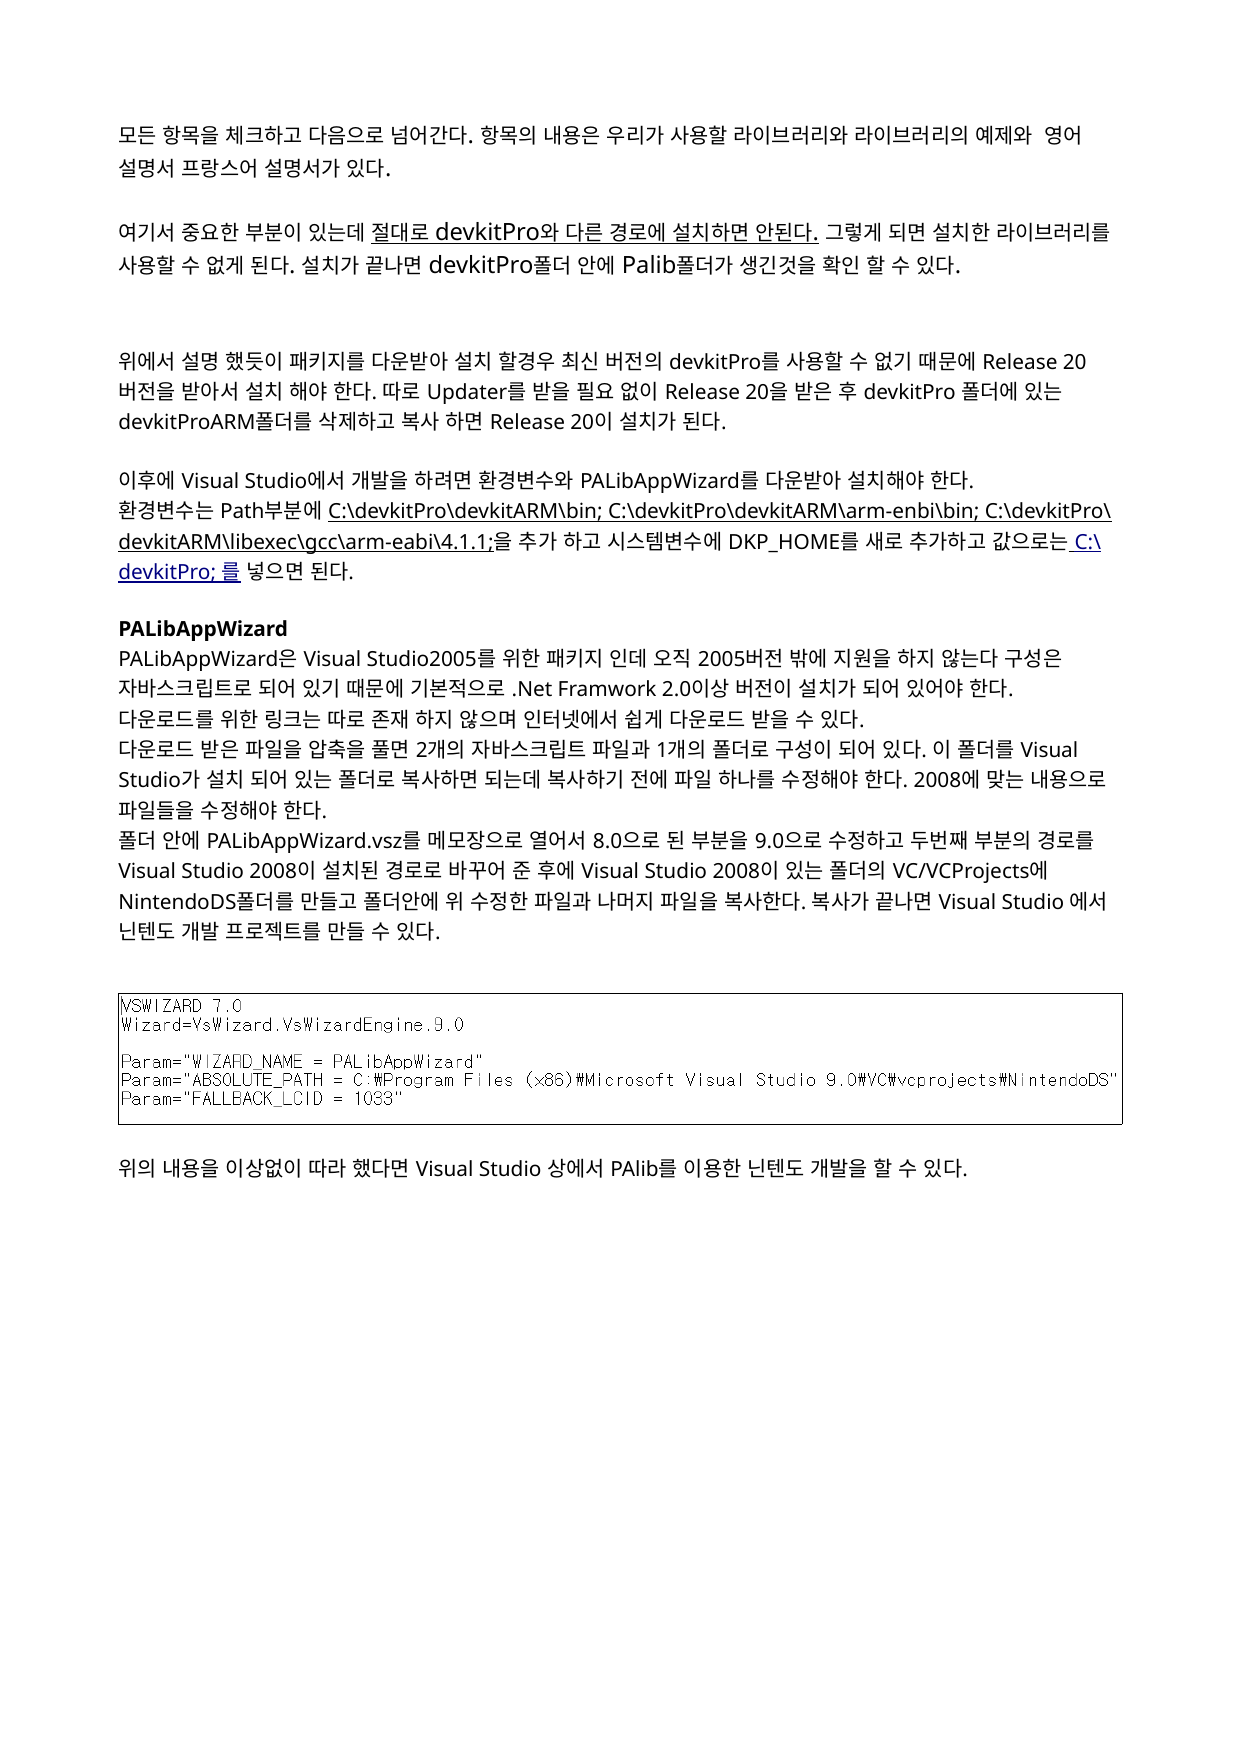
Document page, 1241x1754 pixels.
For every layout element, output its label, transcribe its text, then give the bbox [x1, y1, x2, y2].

text 여기서 중요한 부분이 있는데 절대로 devkitPro와 다른 경로에 설치하면 안된다. 그렇게 되면 설치한 라이브러리를 사용할 수 없게 된다. 설치가 끝나면 devkitPro폴더 안에 Palib폴더가 생긴것을 확인 할 수 있다. [118, 215, 1122, 280]
text 다운로드 받은 파일을 압축을 풀면 2개의 자바스크립트 파일과 1개의 폴더로 구성이 되어 있다. 이 폴더를 Visual Studio가 설치 되어 있는 폴더로 복사하면 되는데 복사하기 전에 파일 하나를 수정해야 한다. 2008에 맞는 내용으로 파일들을 수정해야 한다. [118, 733, 1122, 824]
picture [121, 995, 1119, 1121]
text 모든 항목을 체크하고 다음으로 넘어간다. 항목의 내용은 우리가 사용할 라이브러리와 라이브러리의 예제와 영어 설명서 프랑스어 설명서가 있다. [118, 118, 1122, 183]
text PALibAppWizard은 Visual Studio2005를 위한 패키지 인데 오직 2005버전 밖에 지원을 하지 않는다 구성은 자바스크립트로 되어 있기 때문에 기본적으로 .Net Framwork 2.0이상 버전이 설치가 되어 있어야 한다. [118, 642, 1122, 703]
text 폴더 안에 PALibAppWizard.vsz를 메모장으로 열어서 8.0으로 된 부분을 9.0으로 수정하고 두번째 부분의 경로를 Visual Studio 2008이 설치된 경로로 바꾸어 준 후에 Visual Studio 2008이 있는 폴더의 VC/VCProjects에 NintendoDS폴더를 만들고 폴더안에 위 수정한 파일과 나머지 파일을 복사한다. 복사가 끝나면 Visual Studio 에서 닌텐도 개발 프로젝트를 만들 수 있다. [118, 824, 1122, 946]
text 위에서 설명 했듯이 패키지를 다운받아 설치 할경우 최신 버전의 devkitPro를 사용할 수 없기 때문에 Release 20버전을 받아서 설치 해야 한다. 따로 Updater를 받을 필요 없이 Release 20을 받은 후 devkitPro 폴더에 있는 devkitProARM폴더를 삭제하고 복사 하면 Release 20이 설치가 된다. [118, 345, 1122, 436]
text 환경변수는 Path부분에 C:\devkitPro\devkitARM\bin; C:\devkitPro\devkitARM\arm-enbi\bin; C:\devkitPro\devkitARM\libexec\gcc\arm-eabi\4.1.1;을 추가 하고 시스템변수에 DKP_HOME를 새로 추가하고 값으로는 C:\devkitPro; 를 넣으면 된다. [118, 494, 1122, 586]
text 다운로드를 위한 링크는 따로 존재 하지 않으며 인터넷에서 쉽게 다운로드 받을 수 있다. [118, 703, 1122, 733]
text PALibAppWizard [118, 614, 1122, 642]
text 이후에 Visual Studio에서 개발을 하려면 환경변수와 PALibAppWizard를 다운받아 설치해야 한다. [118, 464, 1122, 494]
text 위의 내용을 이상없이 따라 했다면 Visual Studio 상에서 PAlib를 이용한 닌텐도 개발을 할 수 있다. [118, 1152, 1122, 1183]
